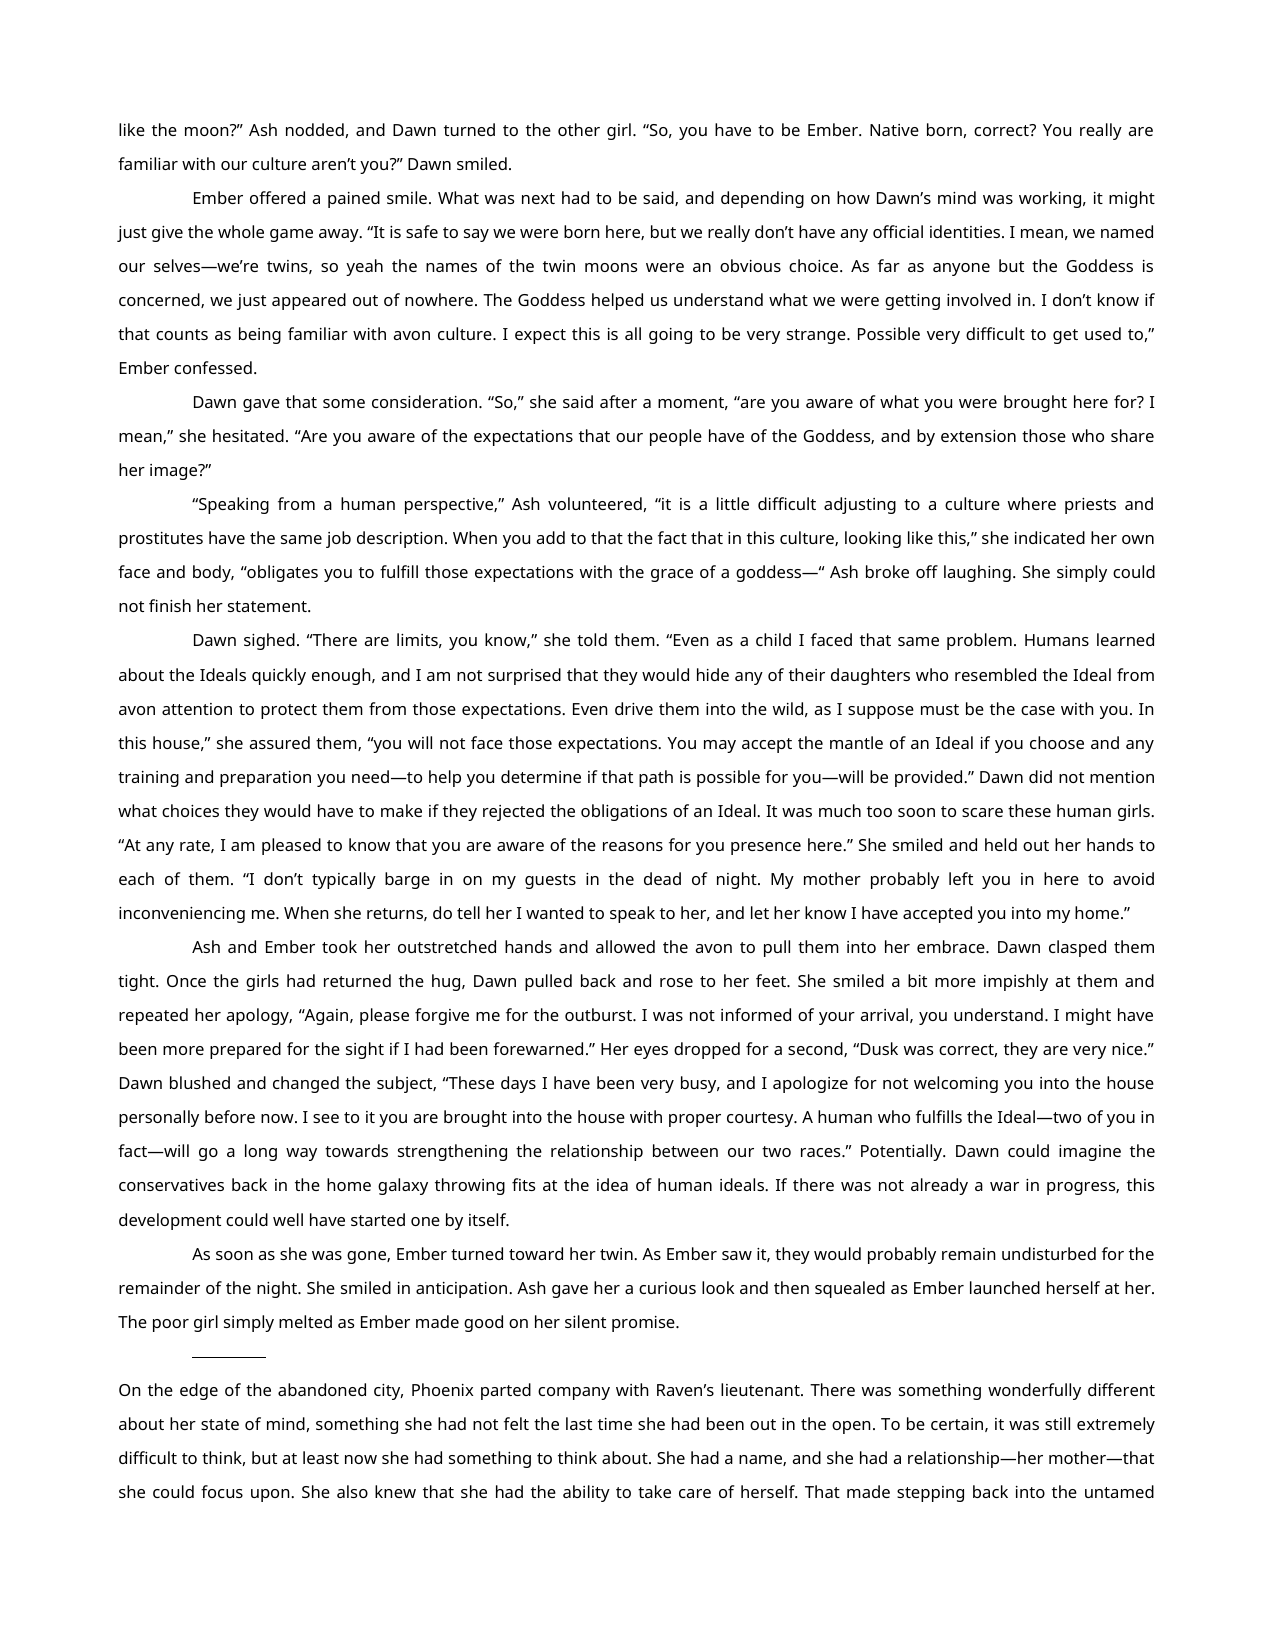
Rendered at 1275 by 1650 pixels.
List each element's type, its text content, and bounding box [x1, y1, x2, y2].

text As soon as she was gone, Ember turned toward her twin. As Ember saw it, they would probably remain undisturbed for the remainder of the night. She smiled in anticipation. Ash gave her a curious look and then squealed as Ember launched herself at her. The poor girl simply melted as Ember made good on her silent promise. [118, 1242, 1157, 1333]
text On the edge of the abandoned city, Phoenix parted company with Raven’s lieutenant. There was something wonderfully different about her state of mind, something she had not felt the last time she had been out in the open. To be certain, it was still extremely difficult to think, but at least now she had something to think about. She had a name, and she had a relationship—her mother—that she could focus upon. She also knew that she had the ability to take care of herself. That made stepping back into the untamed [118, 1378, 1157, 1503]
text Dawn gave that some consideration. “So,” she said after a moment, “are you aware of what you were brought here for? I mean,” she hesitated. “Are you aware of the expectations that our people have of the Goddess, and by extension those who share her image?” [118, 391, 1157, 481]
text like the moon?” Ash nodded, and Dawn turned to the other girl. “So, you have to be Ember. Native born, correct? You really are familiar with our culture aren’t you?” Dawn smiled. [118, 118, 1157, 175]
text “Speaking from a human perspective,” Ash volunteered, “it is a little difficult adjusting to a culture where priests and prostitutes have the same job description. When you add to that the fact that in this culture, looking like this,” she indicated her own face and body, “obligates you to fulfill those expectations with the grace of a goddess—“ Ash broke off laughing. She simply could not finish her statement. [118, 493, 1157, 618]
text Dawn sighed. “There are limits, you know,” she told them. “Even as a child I faced that same problem. Humans learned about the Ideals quickly enough, and I am not surprised that they would hide any of their daughters who resembled the Ideal from avon attention to protect them from those expectations. Even drive them into the wild, as I suppose must be the case with you. In this house,” she assured them, “you will not face those expectations. You may accept the mantle of an Ideal if you choose and any training and preparation you need—to help you determine if that path is possible for you—will be provided.” Dawn did not mention what choices they would have to make if they rejected the obligations of an Ideal. It was much too soon to scare these human girls. “At any rate, I am pleased to know that you are aware of the reasons for you presence here.” She smiled and held out her hands to each of them. “I don’t typically barge in on my guests in the dead of night. My mother probably left you in here to avoid inconveniencing me. When she returns, do tell her I wanted to speak to her, and let her know I have accepted you into my home.” [118, 629, 1157, 924]
text Ember offered a pained smile. What was next had to be said, and depending on how Dawn’s mind was working, it might just give the whole game away. “It is safe to say we were born here, but we really don’t have any official identities. I mean, we named our selves—we’re twins, so yeah the names of the twin moons were an obvious choice. As far as anyone but the Goddess is concerned, we just appeared out of nowhere. The Goddess helped us understand what we were getting involved in. I don’t know if that counts as being familiar with avon culture. I expect this is all going to be very strange. Possible very difficult to get used to,” Ember confessed. [118, 186, 1157, 379]
text Ash and Ember took her outstretched hands and allowed the avon to pull them into her embrace. Dawn clasped them tight. Once the girls had returned the hug, Dawn pulled back and rose to her feet. She smiled a bit more impishly at them and repeated her apology, “Again, please forgive me for the outburst. I was not informed of your arrival, you understand. I might have been more prepared for the sight if I had been forewarned.” Her eyes dropped for a second, “Dusk was correct, they are very nice.” Dawn blushed and changed the subject, “These days I have been very busy, and I apologize for not welcoming you into the house personally before now. I see to it you are brought into the house with proper courtesy. A human who fulfills the Ideal—two of you in fact—will go a long way towards strengthening the relationship between our two races.” Potentially. Dawn could imagine the conservatives back in the home galaxy throwing fits at the idea of human ideals. If there was not already a war in progress, this development could well have started one by itself. [118, 936, 1157, 1231]
